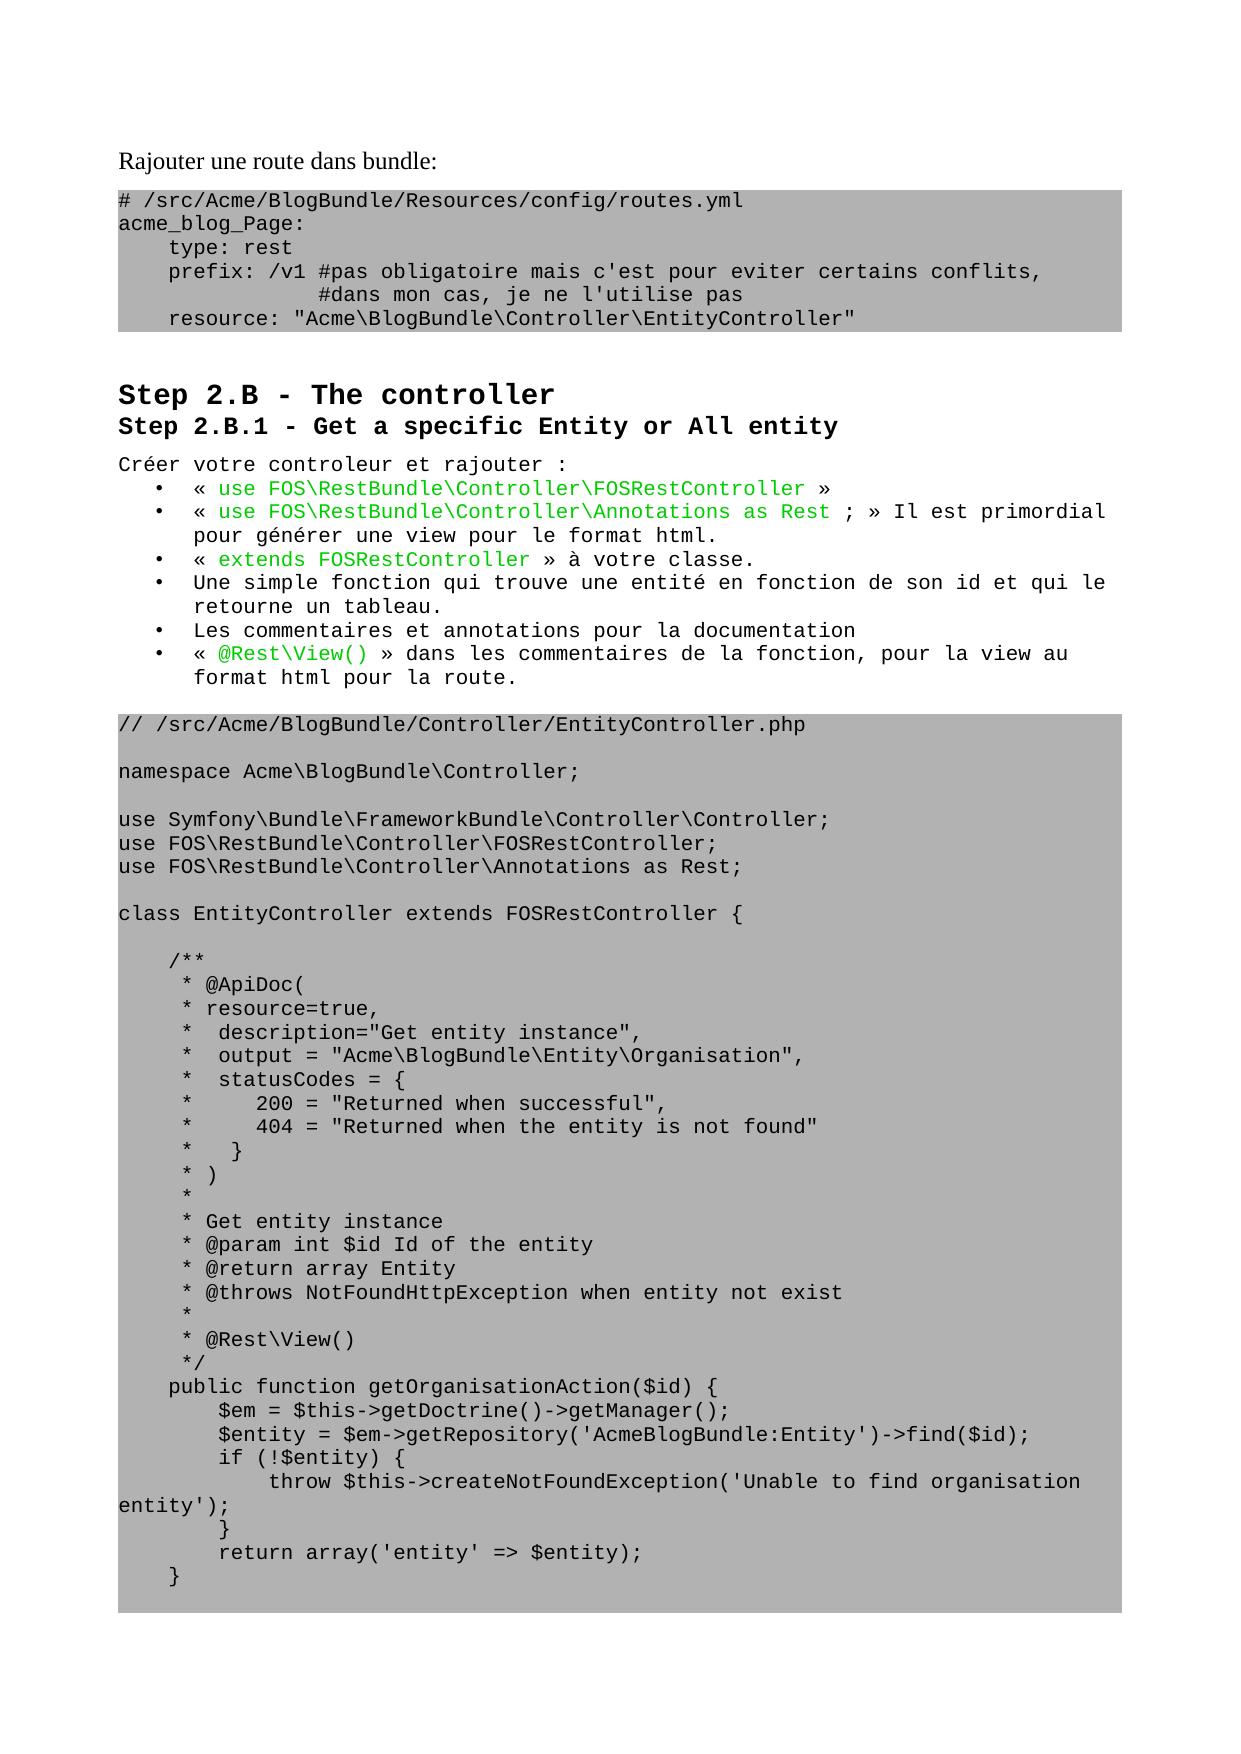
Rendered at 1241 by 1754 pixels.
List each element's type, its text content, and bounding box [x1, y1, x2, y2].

text /** [118, 951, 1122, 974]
text * statusCodes = { [118, 1069, 1122, 1093]
list « use FOS\RestBundle\Controller\Annotations as Rest ; » Il est primordial pour générer une view pour le format html. [156, 501, 1122, 549]
list « use FOS\RestBundle\Controller\FOSRestController » [156, 478, 1122, 501]
text * @ApiDoc( [118, 974, 1122, 998]
text * description="Get entity instance", [118, 1022, 1122, 1045]
text */ [118, 1353, 1122, 1376]
text Créer votre controleur et rajouter : [118, 454, 1122, 478]
text * Get entity instance [118, 1211, 1122, 1234]
text * 200 = "Returned when successful", [118, 1093, 1122, 1116]
text resource: "Acme\BlogBundle\Controller\EntityController" [118, 308, 1122, 332]
text class EntityController extends FOSRestController { [118, 903, 1122, 927]
text * ) [118, 1163, 1122, 1187]
text * @param int $id Id of the entity [118, 1234, 1122, 1258]
text * @Rest\View() [118, 1329, 1122, 1353]
text * 404 = "Returned when the entity is not found" [118, 1116, 1122, 1140]
list Une simple fonction qui trouve une entité en fonction de son id et qui le retourne un tableau. [156, 572, 1122, 620]
text // /src/Acme/BlogBundle/Controller/EntityController.php [118, 714, 1122, 738]
text * @return array Entity [118, 1258, 1122, 1282]
text if (!$entity) { [118, 1447, 1122, 1471]
text type: rest [118, 237, 1122, 261]
text } [118, 1518, 1122, 1542]
text * } [118, 1140, 1122, 1163]
text * resource=true, [118, 998, 1122, 1022]
text * @throws NotFoundHttpException when entity not exist [118, 1282, 1122, 1305]
list « extends FOSRestController » à votre classe. [156, 549, 1122, 572]
text use FOS\RestBundle\Controller\FOSRestController; [118, 832, 1122, 856]
text use FOS\RestBundle\Controller\Annotations as Rest; [118, 856, 1122, 880]
text throw $this->createNotFoundException('Unable to find organisation entity'); [118, 1471, 1122, 1518]
text $entity = $em->getRepository('AcmeBlogBundle:Entity')->find($id); [118, 1424, 1122, 1447]
text * [118, 1187, 1122, 1211]
list « @Rest\View() » dans les commentaires de la fonction, pour la view au format html pour la route. [156, 643, 1122, 691]
text return array('entity' => $entity); [118, 1542, 1122, 1566]
text Rajouter une route dans bundle: [118, 146, 1122, 177]
text use Symfony\Bundle\FrameworkBundle\Controller\Controller; [118, 809, 1122, 832]
text $em = $this->getDoctrine()->getManager(); [118, 1400, 1122, 1424]
text * output = "Acme\BlogBundle\Entity\Organisation", [118, 1045, 1122, 1069]
text namespace Acme\BlogBundle\Controller; [118, 762, 1122, 785]
text prefix: /v1 #pas obligatoire mais c'est pour eviter certains conflits, #dans mon cas, je ne l'utilise pas [118, 261, 1122, 308]
text * [118, 1305, 1122, 1329]
subtitle Step 2.B - The controller Step 2.B.1 - Get a specific Entity or All entity [118, 380, 1122, 442]
text acme_blog_Page: [118, 213, 1122, 237]
text # /src/Acme/BlogBundle/Resources/config/routes.yml [118, 190, 1122, 213]
text } [118, 1566, 1122, 1589]
list Les commentaires et annotations pour la documentation [156, 620, 1122, 643]
text public function getOrganisationAction($id) { [118, 1376, 1122, 1400]
